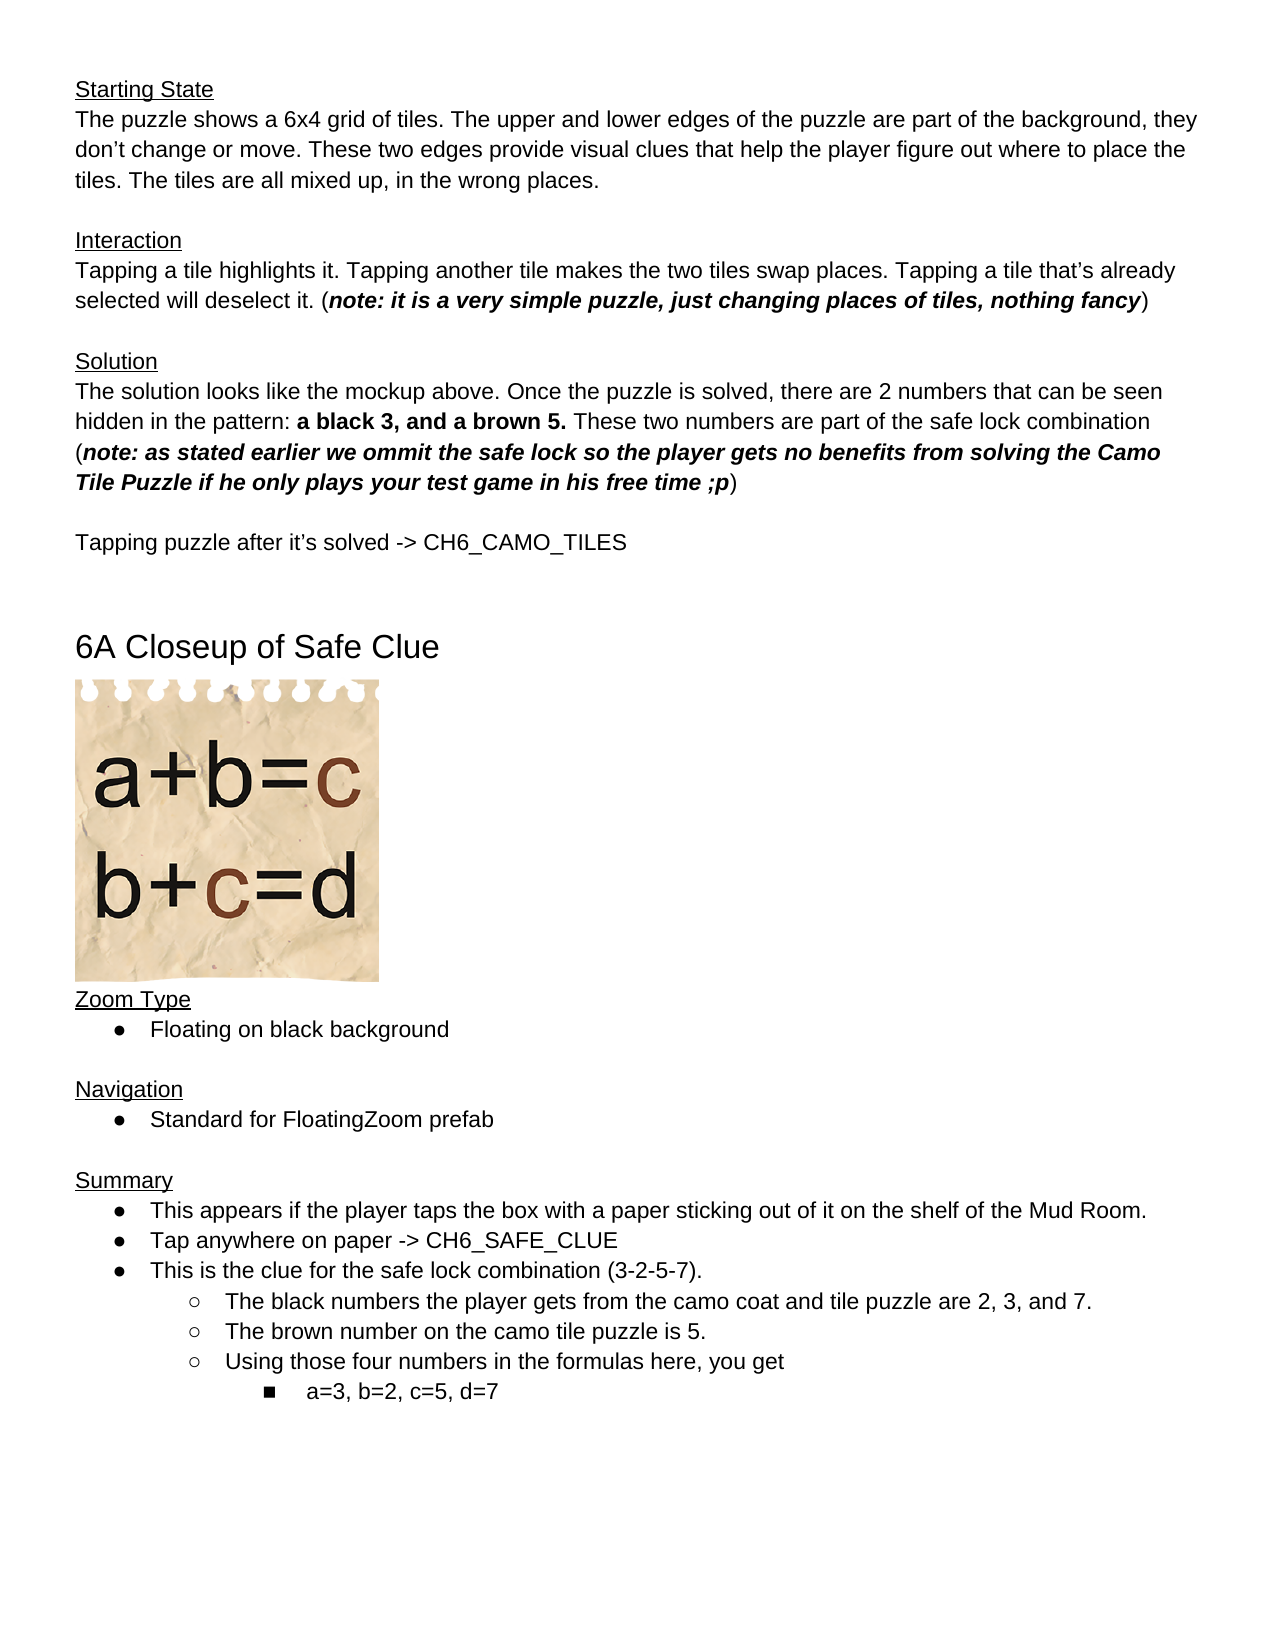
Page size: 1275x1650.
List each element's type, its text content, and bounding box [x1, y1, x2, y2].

list The brown number on the camo tile puzzle is 5. [187, 1318, 1200, 1344]
list The black numbers the player gets from the camo coat and tile puzzle are 2, 3, and 7. [187, 1288, 1200, 1314]
text The puzzle shows a 6x4 grid of tiles. The upper and lower edges of the puzzle are part of the background, they don’t change or move. These two edges provide visual clues that help the player figure out where to place the tiles. The tiles are all mixed up, in the wrong places. [75, 106, 1200, 193]
list This is the clue for the safe lock combination (3-2-5-7). [112, 1257, 1200, 1284]
text Interaction [75, 227, 1200, 253]
text Solution [75, 348, 1200, 374]
list This appears if the player taps the box with a paper sticking out of it on the shelf of the Mud Room. [112, 1197, 1200, 1223]
list Using those four numbers in the formulas here, you get [187, 1348, 1200, 1374]
text Zoom Type [75, 986, 1200, 1012]
list Tap anywhere on paper -> CH6_SAFE_CLUE [112, 1227, 1200, 1254]
list a=3, b=2, c=5, d=7 [262, 1378, 1200, 1405]
text Summary [75, 1167, 1200, 1193]
subtitle 6A Closeup of Safe Clue [75, 627, 1200, 665]
list Floating on black background [112, 1016, 1200, 1042]
text The solution looks like the mockup above. Once the puzzle is solved, there are 2 numbers that can be seen hidden in the pattern: a black 3, and a brown 5. These two numbers are part of the safe lock combination (note: as stated earlier we ommit the safe lock so the player gets no benefits from solving the Camo Tile Puzzle if he only plays your test game in his free time ;p) [75, 378, 1200, 525]
list Standard for FloatingZoom prefab [112, 1106, 1200, 1133]
text Navigation [75, 1076, 1200, 1103]
text Starting State [75, 76, 1200, 102]
picture [75, 677, 379, 982]
text Tapping puzzle after it’s solved -> CH6_CAMO_TILES [75, 529, 1200, 555]
text Tapping a tile highlights it. Tapping another tile makes the two tiles swap places. Tapping a tile that’s already selected will deselect it. (note: it is a very simple puzzle, just changing places of tiles, nothing fancy) [75, 257, 1200, 314]
